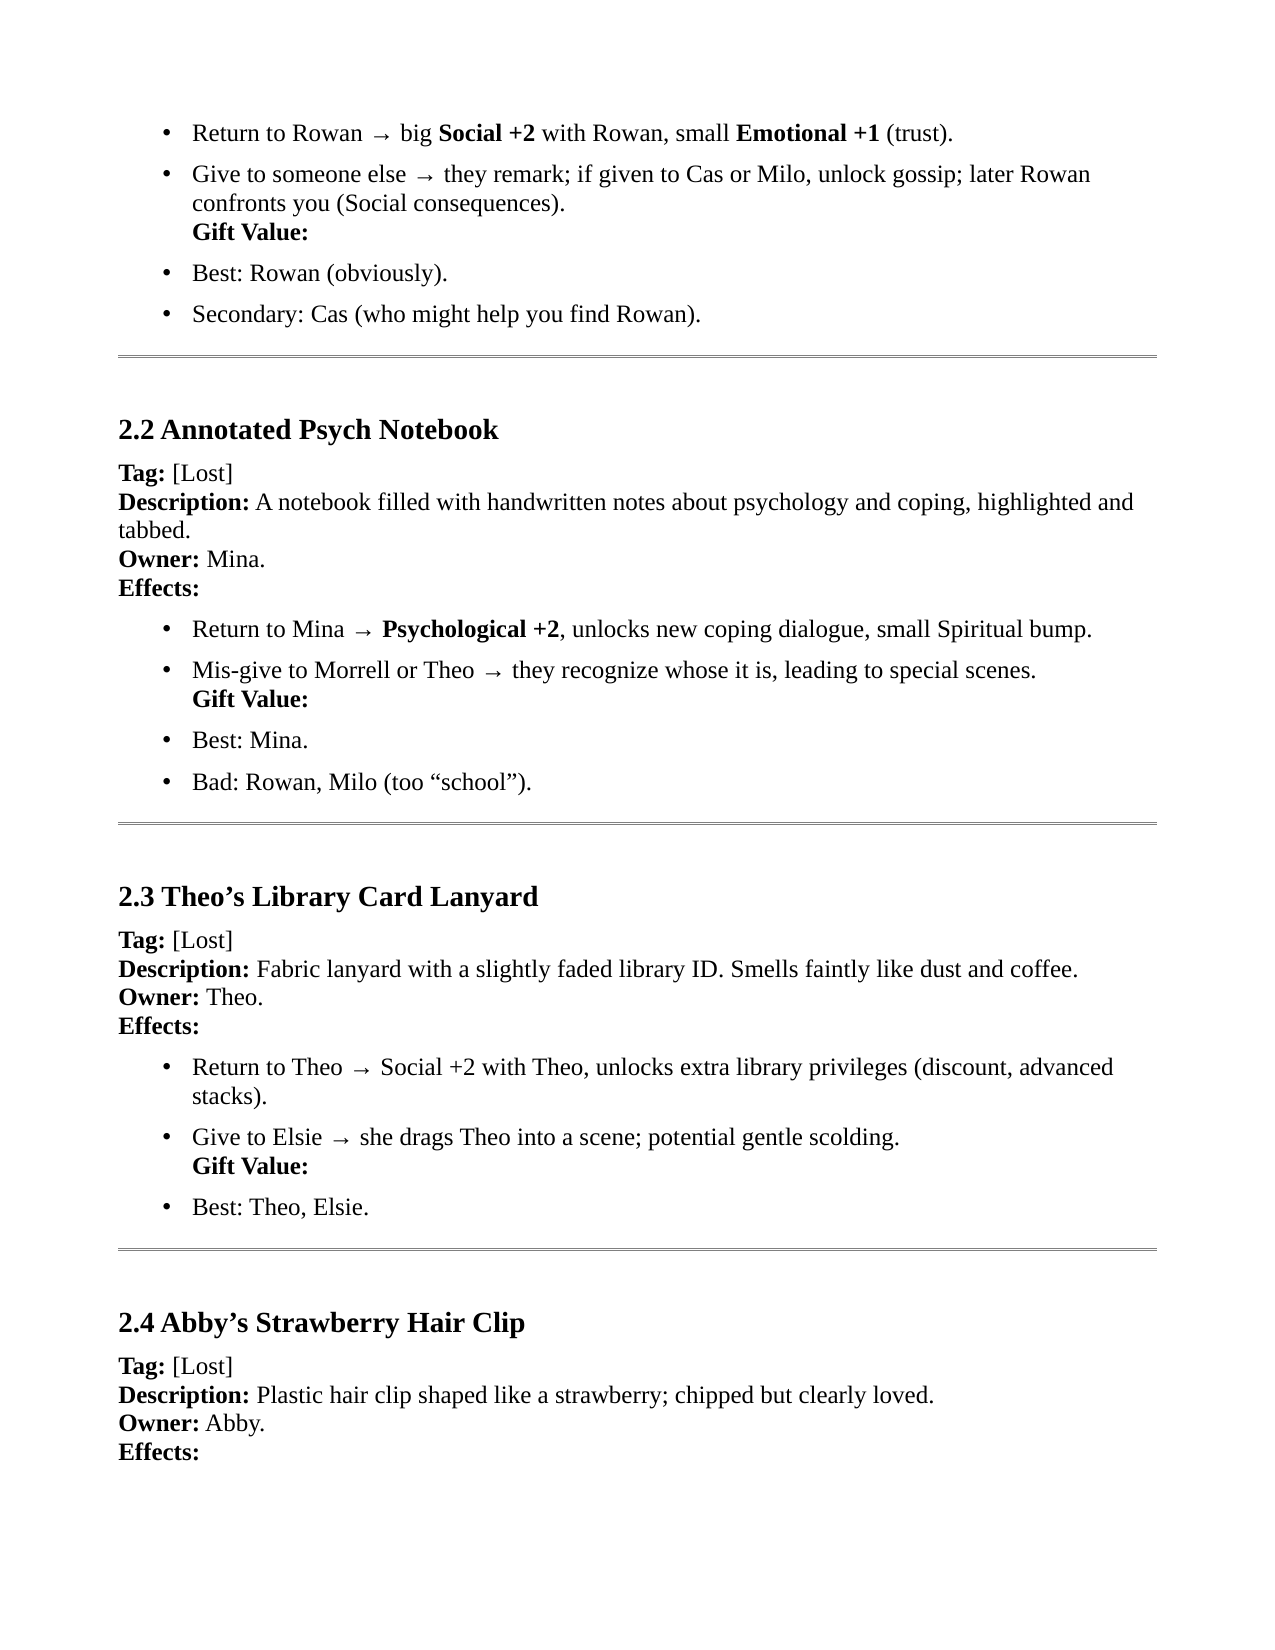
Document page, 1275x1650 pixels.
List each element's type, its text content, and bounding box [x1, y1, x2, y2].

list Secondary: Cas (who might help you find Rowan). [162, 299, 1157, 328]
list Mis-give to Morrell or Theo → they recognize whose it is, leading to special scenes. Gift Value: [162, 655, 1157, 713]
subtitle 2.3 Theo’s Library Card Lanyard [118, 879, 1157, 912]
text Tag: [Lost] Description: Fabric lanyard with a slightly faded library ID. Smells faintly like dust and coffee. Owner: Theo. Effects: [118, 925, 1157, 1040]
list Bad: Rowan, Milo (too “school”). [162, 767, 1157, 795]
list Best: Mina. [162, 725, 1157, 754]
list Return to Theo → Social +2 with Theo, unlocks extra library privileges (discount, advanced stacks). [162, 1052, 1157, 1110]
text Tag: [Lost] Description: Plastic hair clip shaped like a strawberry; chipped but clearly loved. Owner: Abby. Effects: [118, 1351, 1157, 1466]
text Tag: [Lost] Description: A notebook filled with handwritten notes about psychology and coping, highlighted and tabbed. Owner: Mina. Effects: [118, 458, 1157, 602]
list Give to someone else → they remark; if given to Cas or Milo, unlock gossip; later Rowan confronts you (Social consequences). Gift Value: [162, 159, 1157, 246]
list Best: Rowan (obviously). [162, 258, 1157, 287]
list Give to Elsie → she drags Theo into a scene; potential gentle scolding. Gift Value: [162, 1122, 1157, 1180]
subtitle 2.2 Annotated Psych Notebook [118, 412, 1157, 445]
list Return to Mina → Psychological +2, unlocks new coping dialogue, small Spiritual bump. [162, 614, 1157, 643]
list Return to Rowan → big Social +2 with Rowan, small Emotional +1 (trust). [162, 118, 1157, 147]
subtitle 2.4 Abby’s Strawberry Hair Clip [118, 1305, 1157, 1338]
list Best: Theo, Elsie. [162, 1192, 1157, 1221]
